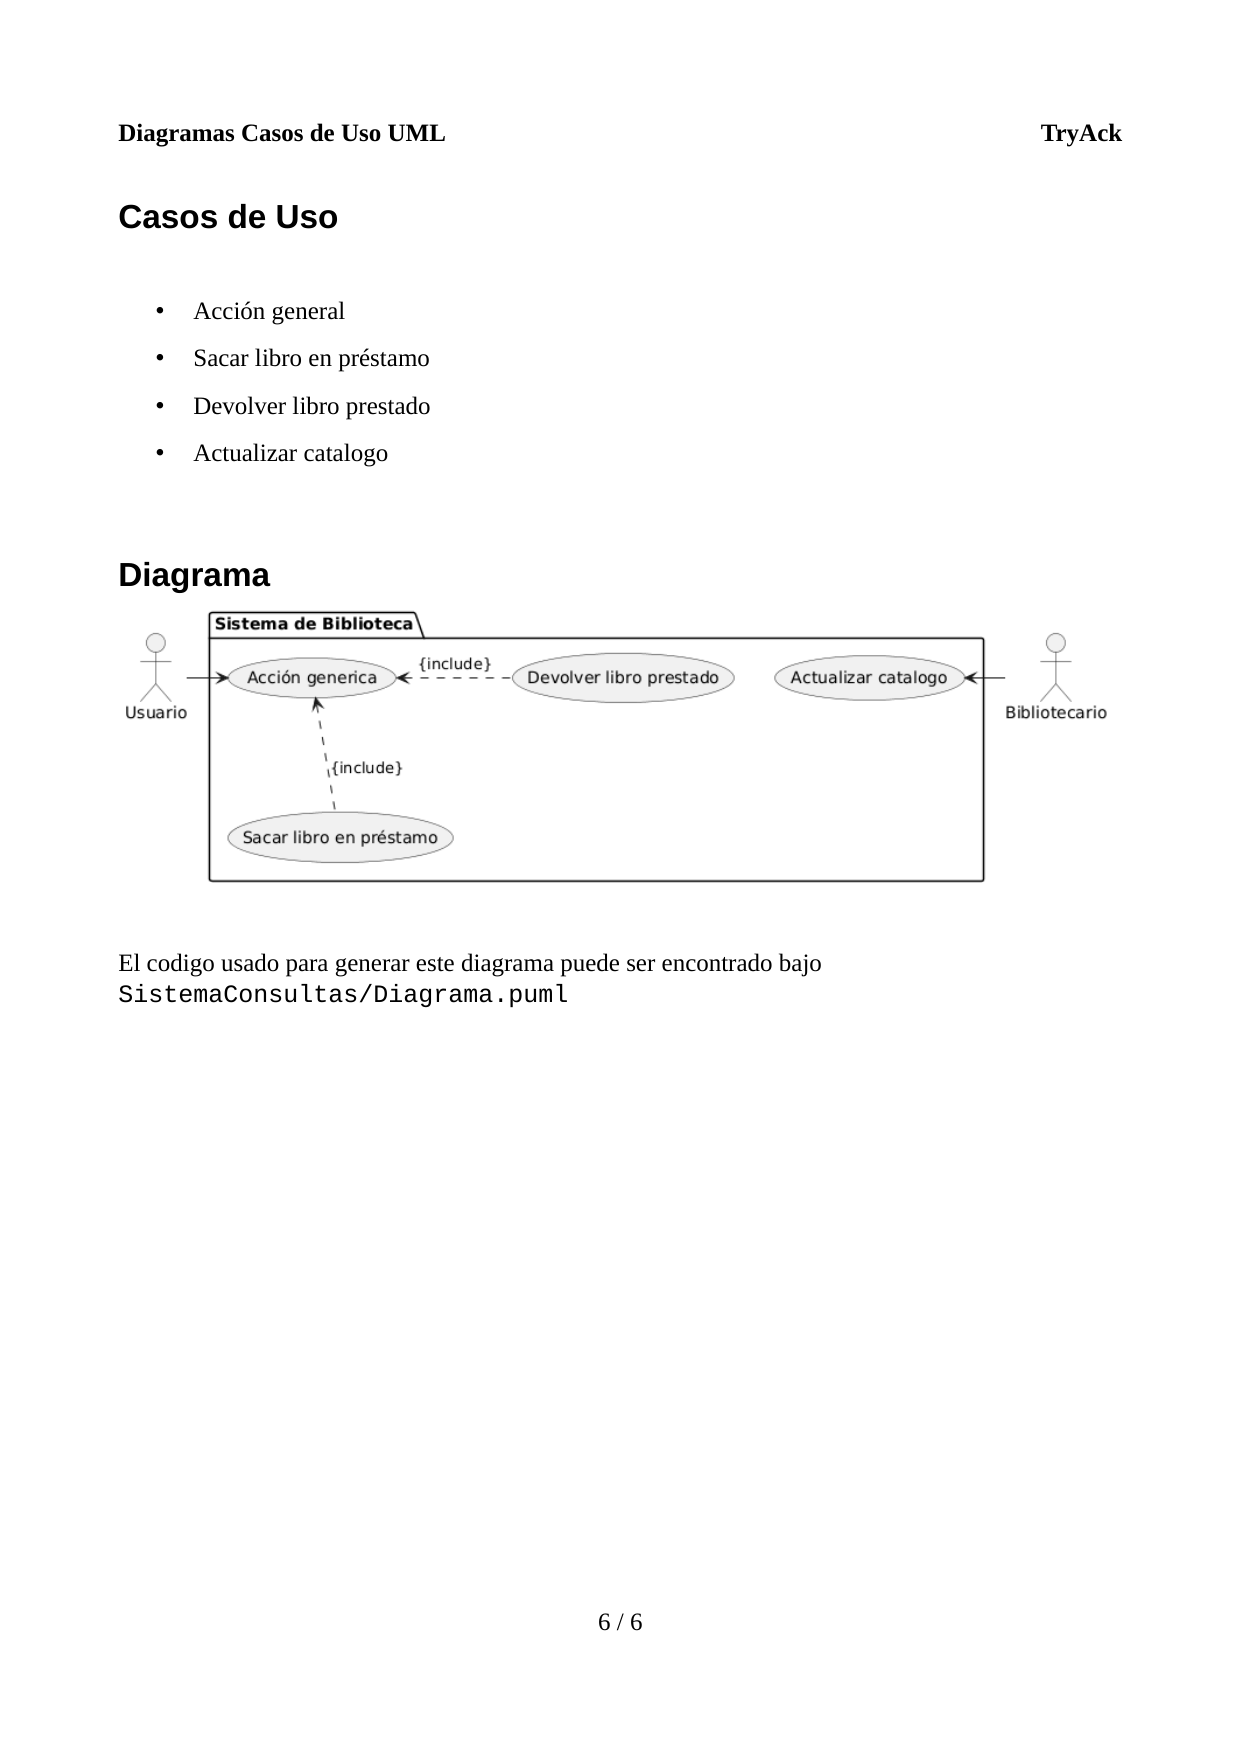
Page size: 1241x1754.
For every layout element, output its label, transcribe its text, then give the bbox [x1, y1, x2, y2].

subtitle Diagrama [118, 554, 1122, 593]
picture [118, 605, 1123, 897]
list Devolver libro prestado [156, 391, 1122, 420]
list Sacar libro en préstamo [156, 343, 1122, 372]
list Actualizar catalogo [156, 438, 1122, 467]
text El codigo usado para generar este diagrama puede ser encontrado bajo SistemaConsultas/Diagrama.puml [118, 948, 1122, 1010]
subtitle Casos de Uso [118, 197, 1122, 236]
list Acción general [156, 296, 1122, 324]
